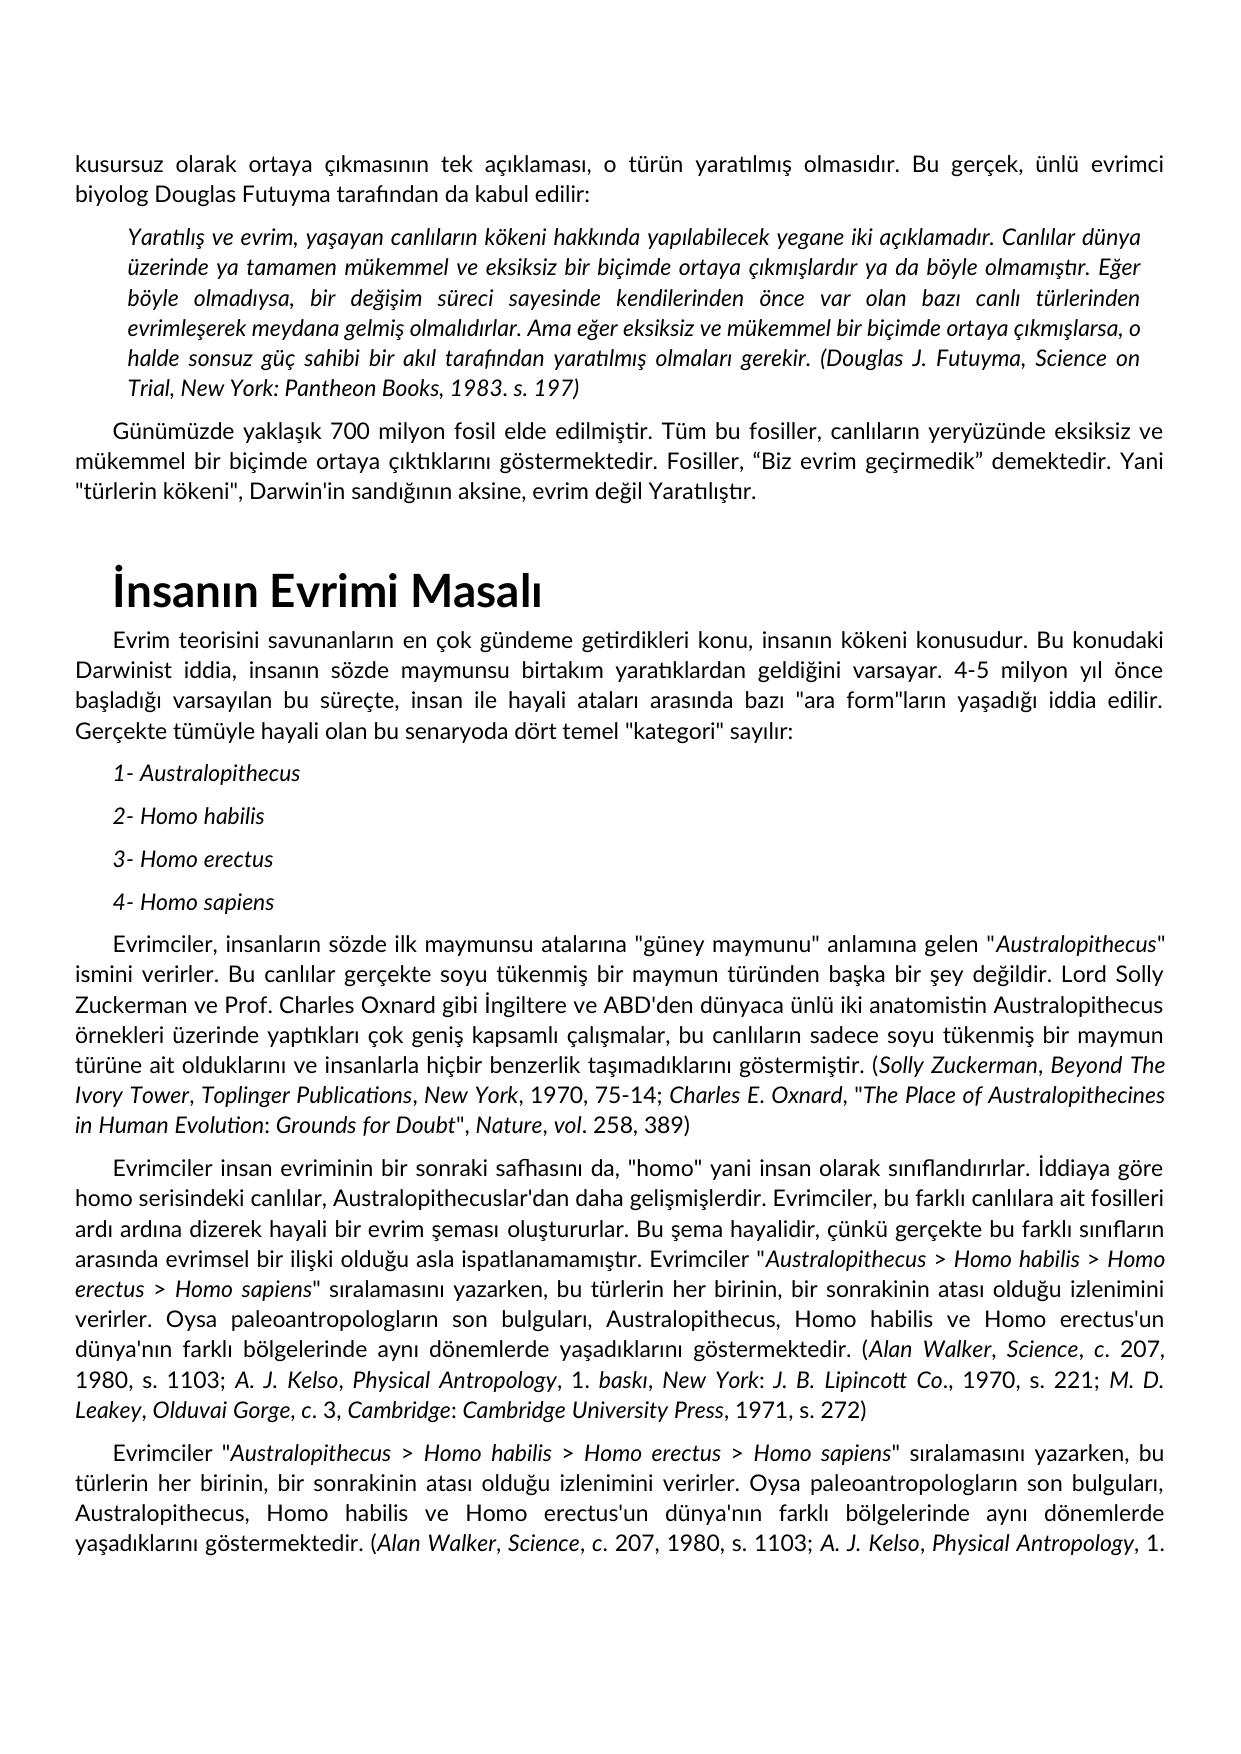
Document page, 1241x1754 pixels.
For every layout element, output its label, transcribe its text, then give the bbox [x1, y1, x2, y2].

subtitle İnsanın Evrimi Masalı [112, 562, 1165, 617]
text Yaratılış ve evrim, yaşayan canlıların kökeni hakkında yapılabilecek yegane iki açıklamadır. Canlılar dünya üzerinde ya tamamen mükemmel ve eksiksiz bir biçimde ortaya çıkmışlardır ya da böyle olmamıştır. Eğer böyle olmadıysa, bir değişim süreci sayesinde kendilerinden önce var olan bazı canlı türlerinden evrimleşerek meydana gelmiş olmalıdırlar. Ama eğer eksiksiz ve mükemmel bir biçimde ortaya çıkmışlarsa, o halde sonsuz güç sahibi bir akıl tarafından yaratılmış olmaları gerekir. (Douglas J. Futuyma, Science on Trial, New York: Pantheon Books, 1983. s. 197) [127, 223, 1143, 401]
text Günümüzde yaklaşık 700 milyon fosil elde edilmiştir. Tüm bu fosiller, canlıların yeryüzünde eksiksiz ve mükemmel bir biçimde ortaya çıktıklarını göstermektedir. Fosiller, “Biz evrim geçirmedik” demektedir. Yani "türlerin kökeni", Darwin'in sandığının aksine, evrim değil Yaratılıştır. [75, 417, 1165, 504]
text 2- Homo habilis [75, 802, 1165, 829]
text Evrimciler "Australopithecus > Homo habilis > Homo erectus > Homo sapiens" sıralamasını yazarken, bu türlerin her birinin, bir sonrakinin atası olduğu izlenimini verirler. Oysa paleoantropologların son bulguları, Australopithecus, Homo habilis ve Homo erectus'un dünya'nın farklı bölgelerinde aynı dönemlerde yaşadıklarını göstermektedir. (Alan Walker, Science, c. 207, 1980, s. 1103; A. J. Kelso, Physical Antropology, 1. [75, 1438, 1165, 1556]
text Evrimciler insan evriminin bir sonraki safhasını da, "homo" yani insan olarak sınıflandırırlar. İddiaya göre homo serisindeki canlılar, Australopithecuslar'dan daha gelişmişlerdir. Evrimciler, bu farklı canlılara ait fosilleri ardı ardına dizerek hayali bir evrim şeması oluştururlar. Bu şema hayalidir, çünkü gerçekte bu farklı sınıfların arasında evrimsel bir ilişki olduğu asla ispatlanamamıştır. Evrimciler "Australopithecus > Homo habilis > Homo erectus > Homo sapiens" sıralamasını yazarken, bu türlerin her birinin, bir sonrakinin atası olduğu izlenimini verirler. Oysa paleoantropologların son bulguları, Australopithecus, Homo habilis ve Homo erectus'un dünya'nın farklı bölgelerinde aynı dönemlerde yaşadıklarını göstermektedir. (Alan Walker, Science, c. 207, 1980, s. 1103; A. J. Kelso, Physical Antropology, 1. baskı, New York: J. B. Lipincott Co., 1970, s. 221; M. D. Leakey, Olduvai Gorge, c. 3, Cambridge: Cambridge University Press, 1971, s. 272) [75, 1154, 1165, 1423]
text 1- Australopithecus [75, 759, 1165, 787]
text 4- Homo sapiens [75, 887, 1165, 915]
text 3- Homo erectus [75, 844, 1165, 872]
text kusursuz olarak ortaya çıkmasının tek açıklaması, o türün yaratılmış olmasıdır. Bu gerçek, ünlü evrimci biyolog Douglas Futuyma tarafından da kabul edilir: [75, 150, 1165, 208]
text Evrimciler, insanların sözde ilk maymunsu atalarına "güney maymunu" anlamına gelen "Australopithecus" ismini verirler. Bu canlılar gerçekte soyu tükenmiş bir maymun türünden başka bir şey değildir. Lord Solly Zuckerman ve Prof. Charles Oxnard gibi İngiltere ve ABD'den dünyaca ünlü iki anatomistin Australopithecus örnekleri üzerinde yaptıkları çok geniş kapsamlı çalışmalar, bu canlıların sadece soyu tükenmiş bir maymun türüne ait olduklarını ve insanlarla hiçbir benzerlik taşımadıklarını göstermiştir. (Solly Zuckerman, Beyond The Ivory Tower, Toplinger Publications, New York, 1970, 75-14; Charles E. Oxnard, "The Place of Australopithecines in Human Evolution: Grounds for Doubt", Nature, vol. 258, 389) [75, 930, 1165, 1139]
text Evrim teorisini savunanların en çok gündeme getirdikleri konu, insanın kökeni konusudur. Bu konudaki Darwinist iddia, insanın sözde maymunsu birtakım yaratıklardan geldiğini varsayar. 4-5 milyon yıl önce başladığı varsayılan bu süreçte, insan ile hayali ataları arasında bazı "ara form"ların yaşadığı iddia edilir. Gerçekte tümüyle hayali olan bu senaryoda dört temel "kategori" sayılır: [75, 626, 1165, 744]
